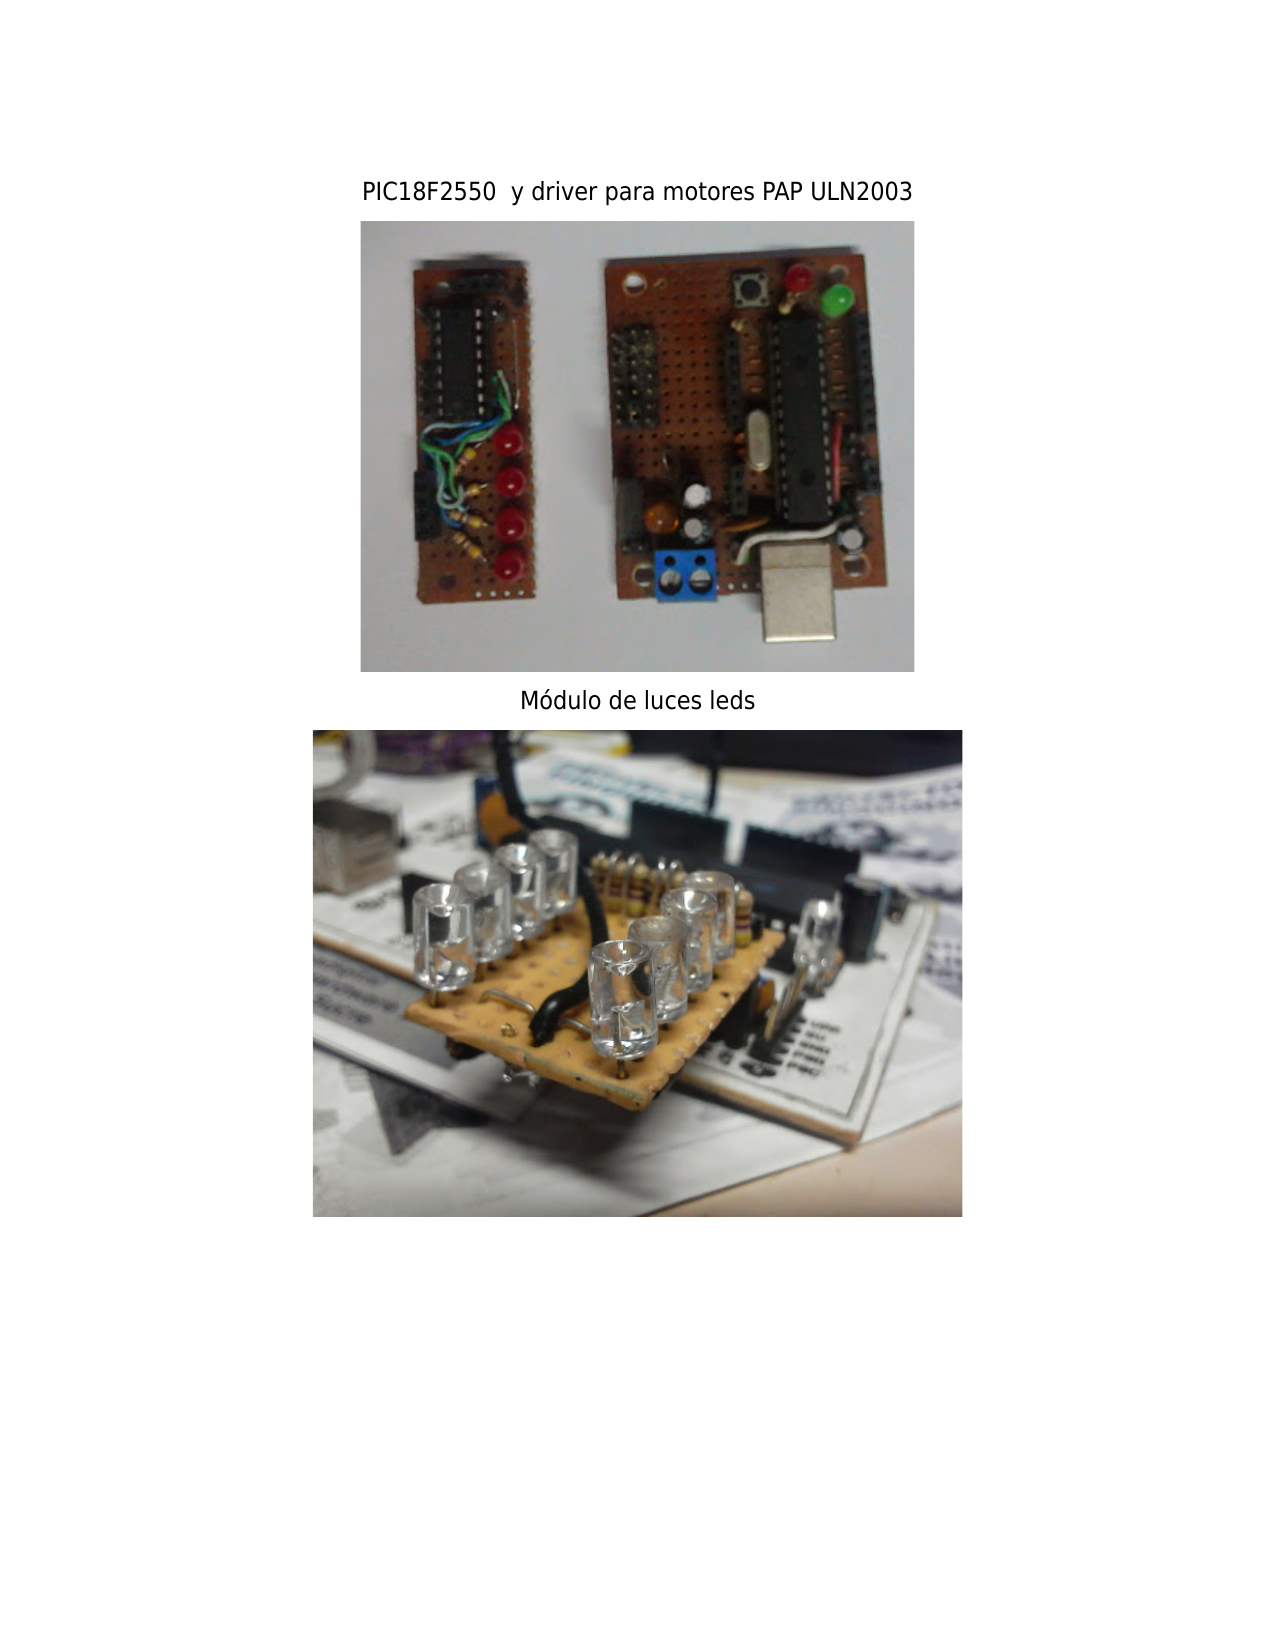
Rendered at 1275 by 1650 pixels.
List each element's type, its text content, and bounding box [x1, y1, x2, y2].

text PIC18F2550 y driver para motores PAP ULN2003 [177, 177, 1098, 206]
picture [360, 221, 915, 672]
text Módulo de luces leds [177, 686, 1098, 715]
picture [312, 730, 963, 1217]
